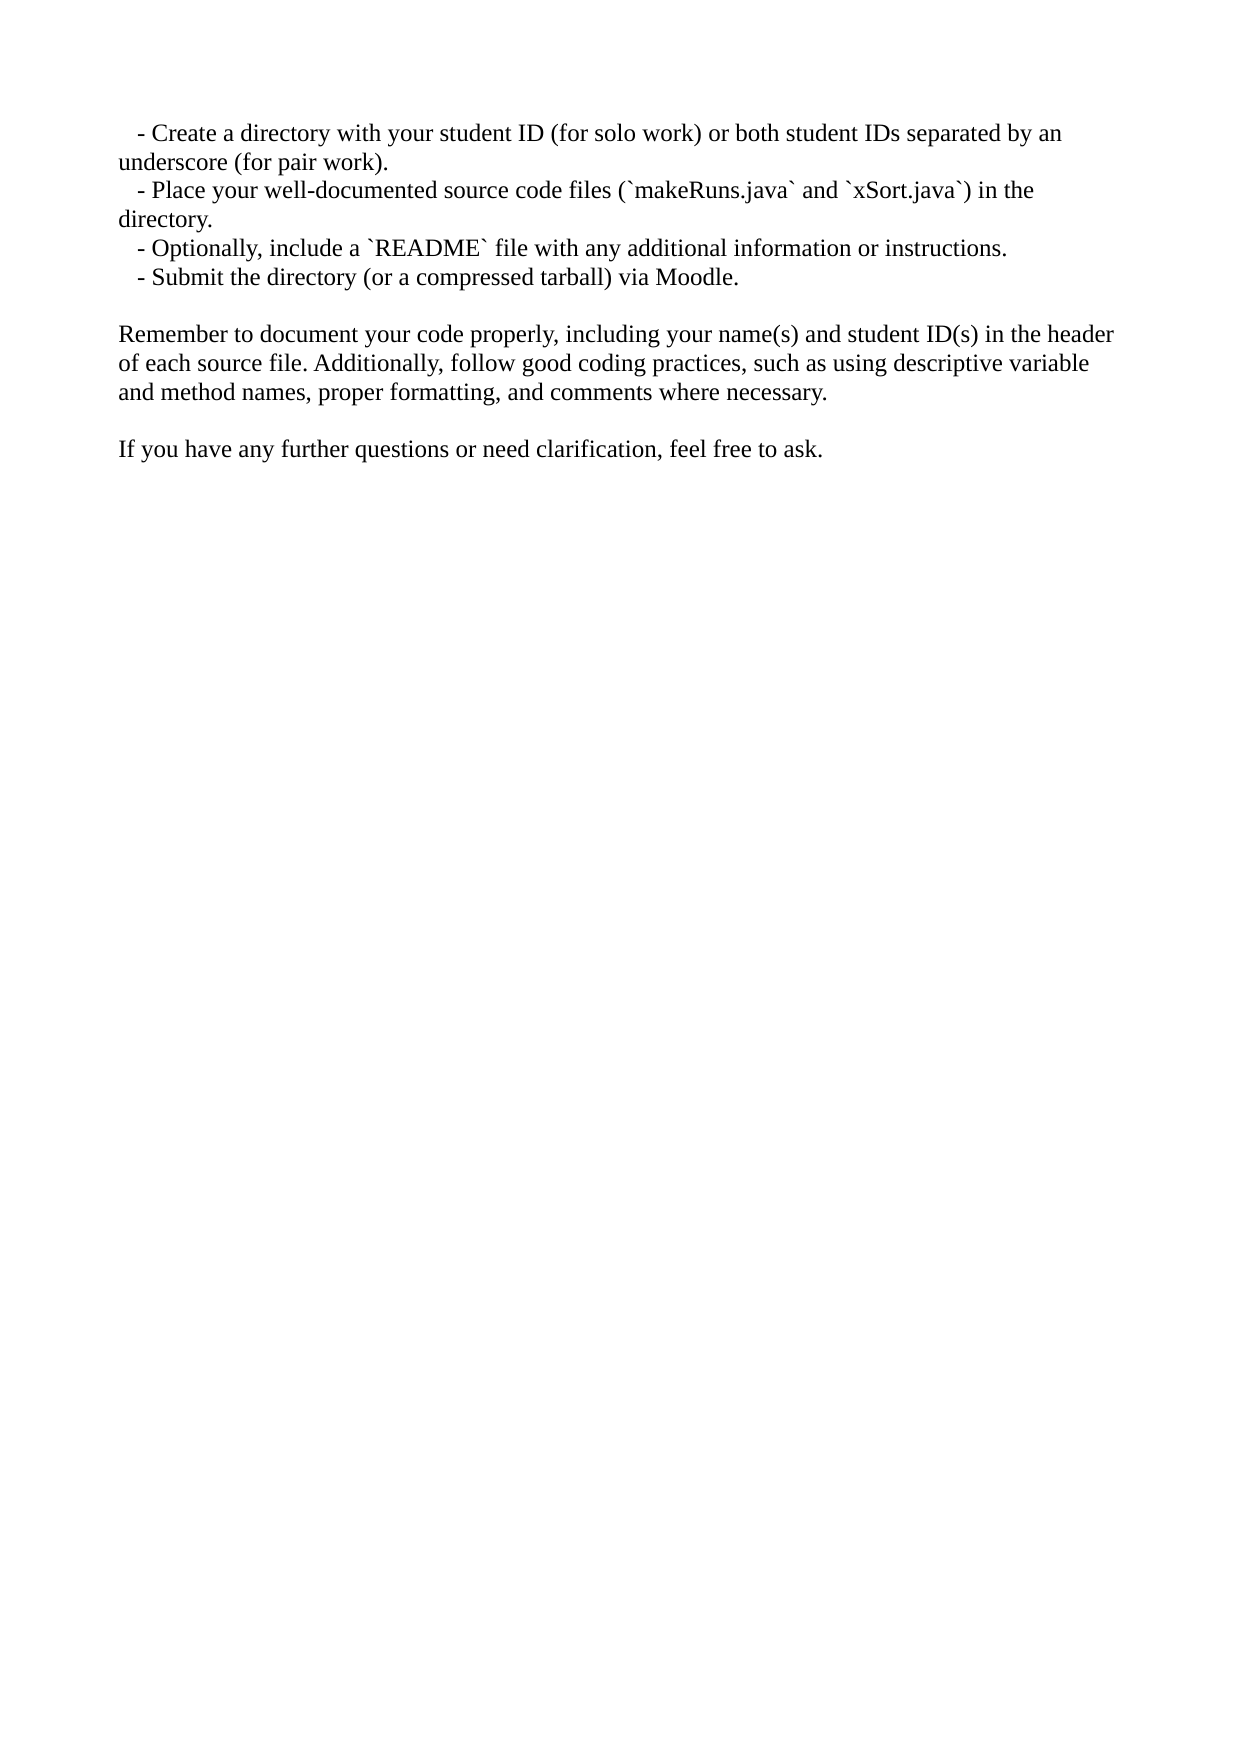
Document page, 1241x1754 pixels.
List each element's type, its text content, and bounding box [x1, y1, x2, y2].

text - Submit the directory (or a compressed tarball) via Moodle. [118, 262, 1122, 291]
text Remember to document your code properly, including your name(s) and student ID(s) in the header of each source file. Additionally, follow good coding practices, such as using descriptive variable and method names, proper formatting, and comments where necessary. [118, 319, 1122, 406]
text - Create a directory with your student ID (for solo work) or both student IDs separated by an underscore (for pair work). [118, 118, 1122, 176]
text - Optionally, include a `README` file with any additional information or instructions. [118, 233, 1122, 262]
text - Place your well-documented source code files (`makeRuns.java` and `xSort.java`) in the directory. [118, 176, 1122, 233]
text If you have any further questions or need clarification, feel free to ask. [118, 434, 1122, 463]
